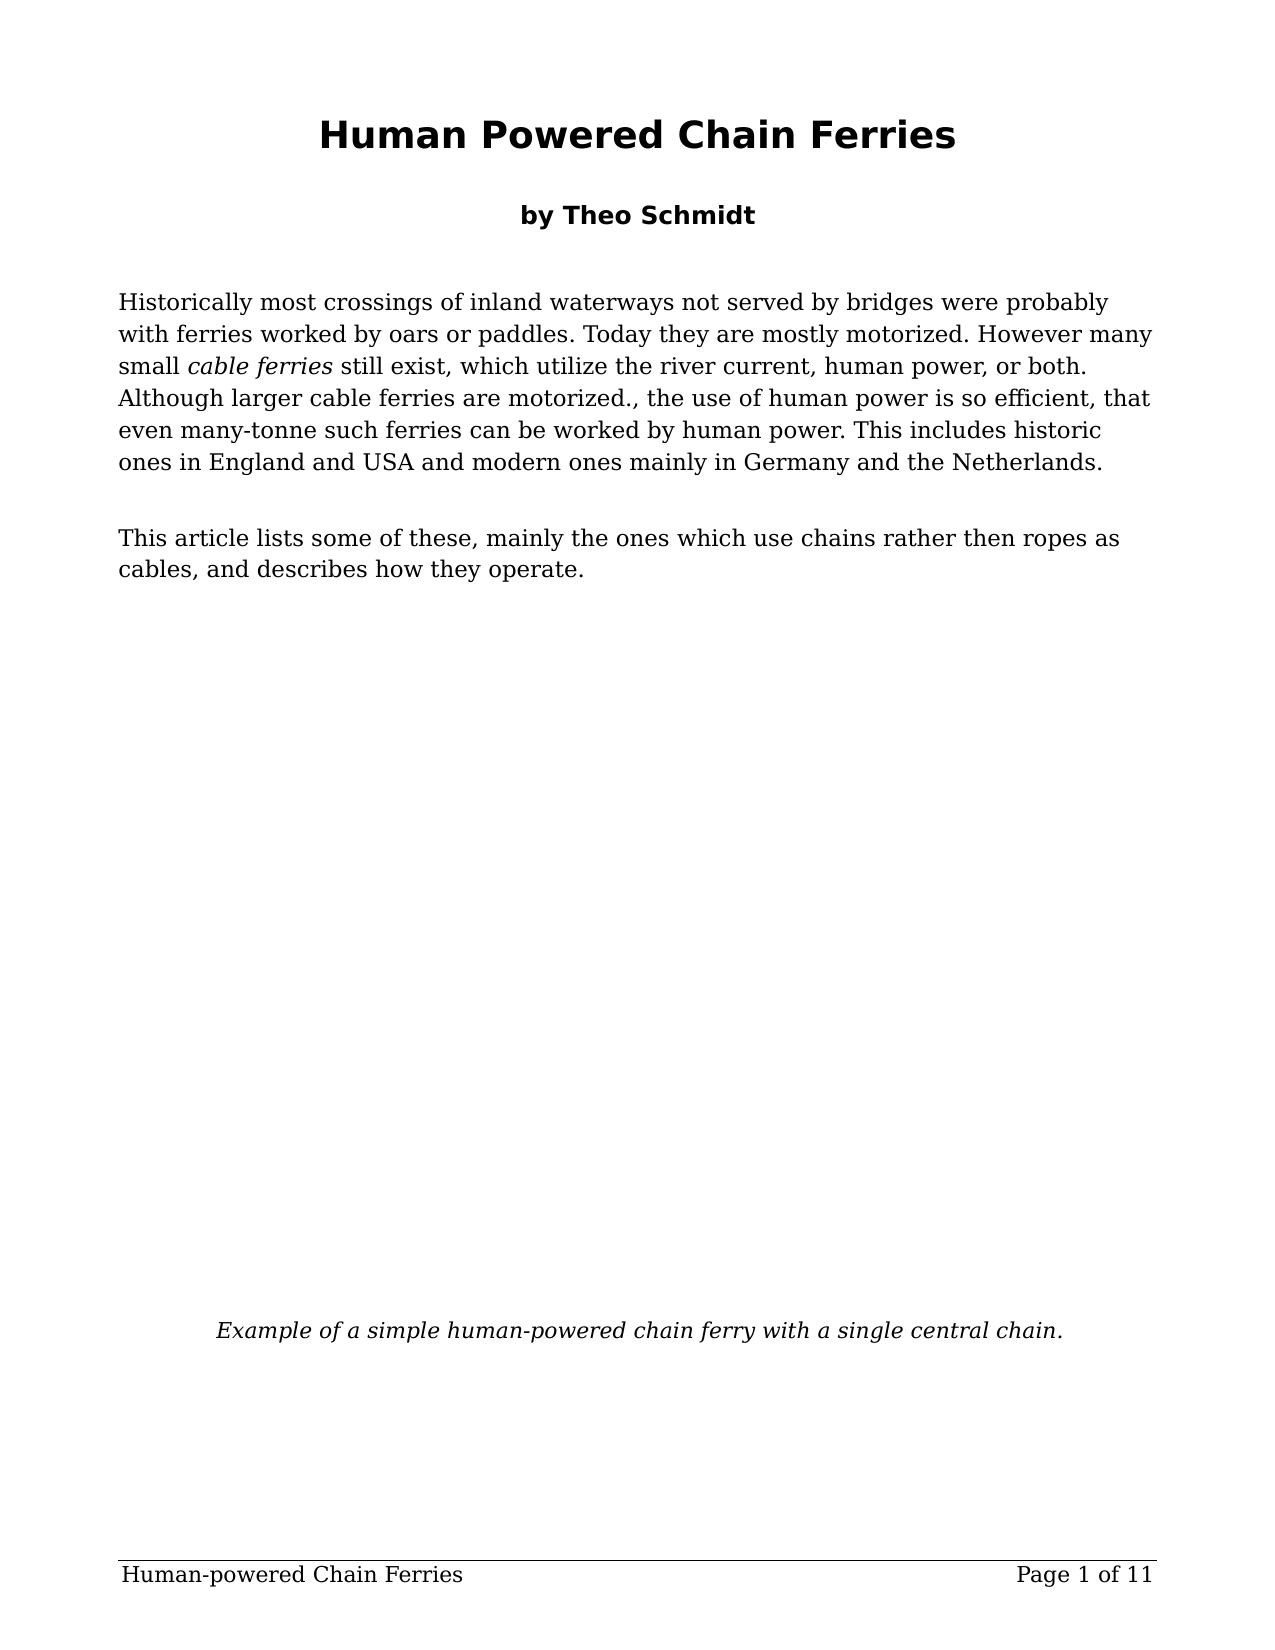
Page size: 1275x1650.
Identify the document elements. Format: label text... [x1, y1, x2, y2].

text This article lists some of these, mainly the ones which use chains rather then ropes as cables, and describes how they operate. [118, 525, 1157, 583]
title Human Powered Chain Ferries by Theo Schmidt [118, 113, 1157, 230]
text Example of a simple human-powered chain ferry with a single central chain. [216, 616, 1087, 1369]
text Historically most crossings of inland waterways not served by bridges were probably with ferries worked by oars or paddles. Today they are mostly motorized. However many small cable ferries still exist, which utilize the river current, human power, or both. Although larger cable ferries are motorized., the use of human power is so efficient, that even many-tonne such ferries can be worked by human power. This includes historic ones in England and USA and modern ones mainly in Germany and the Netherlands. [118, 289, 1157, 476]
